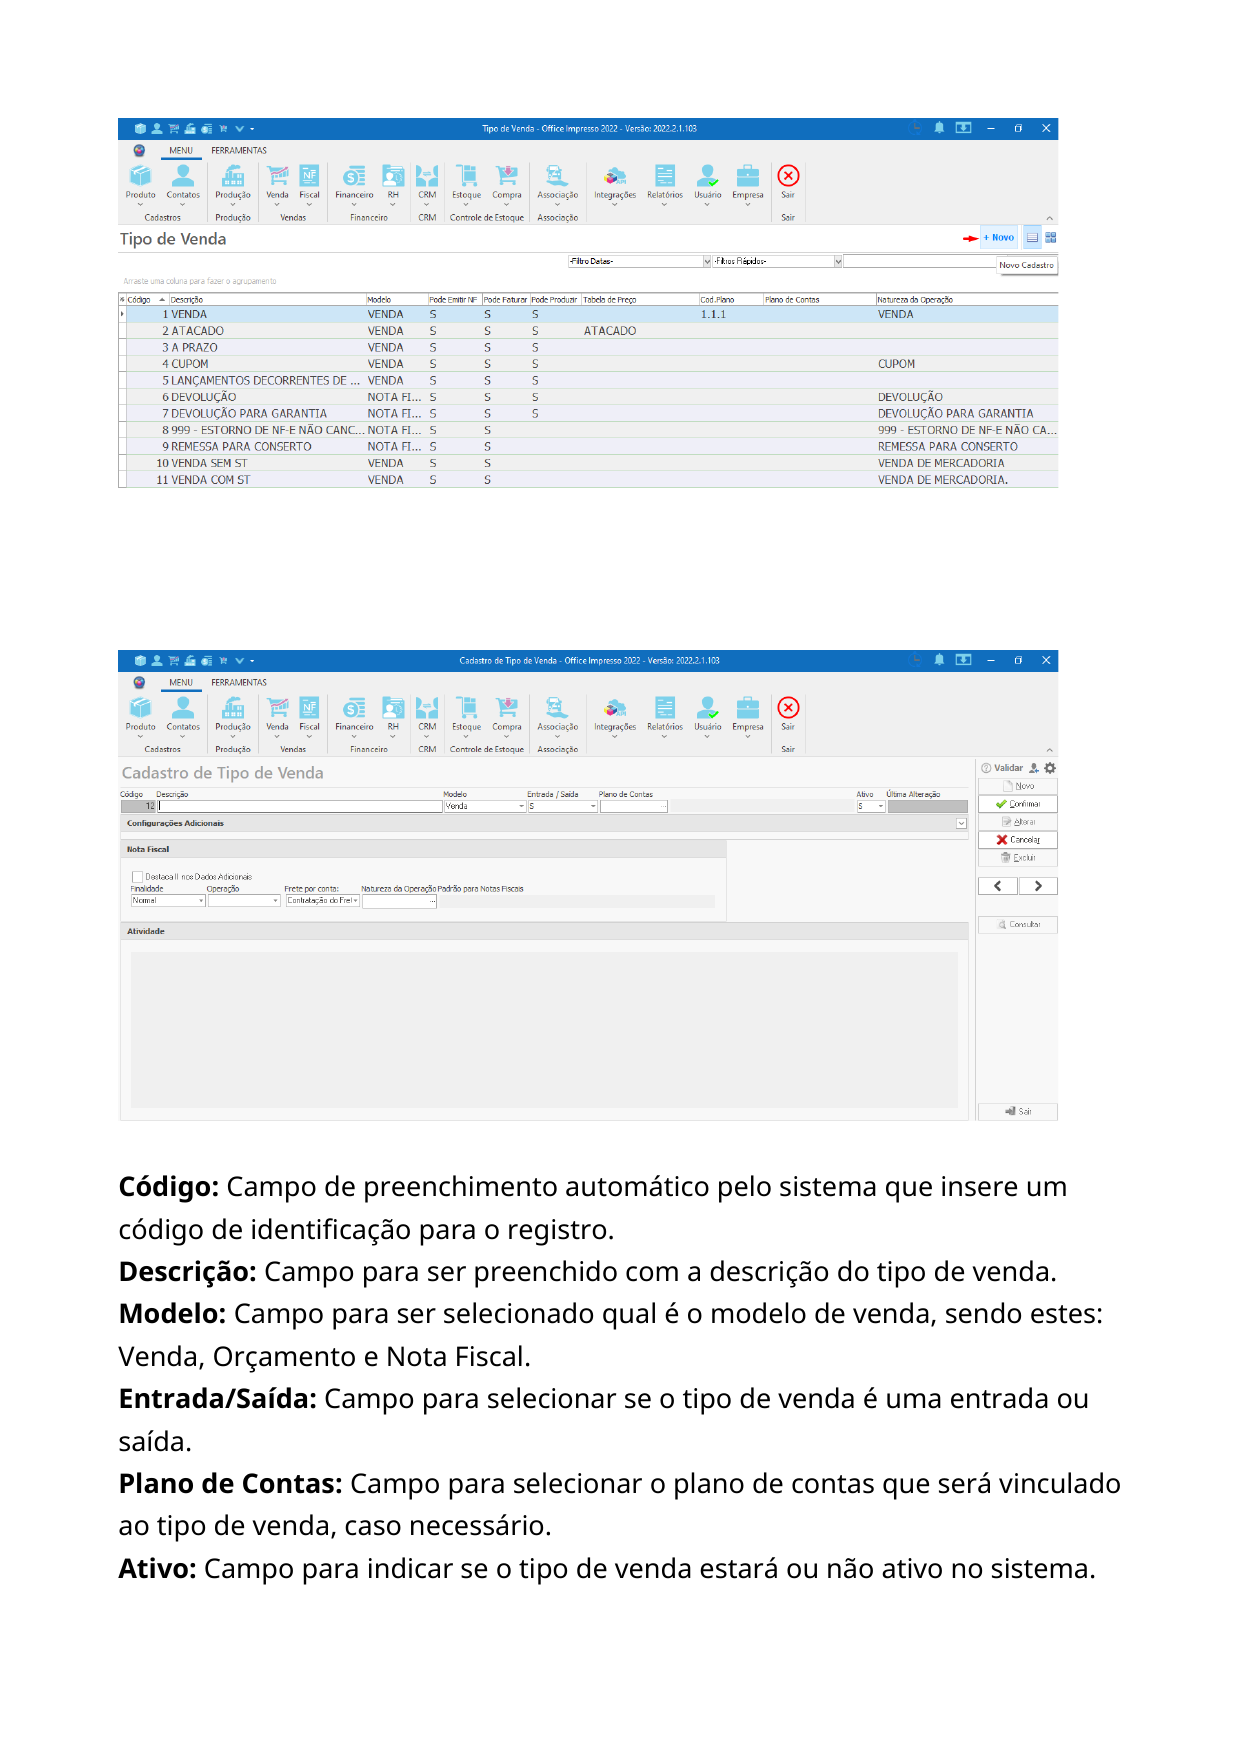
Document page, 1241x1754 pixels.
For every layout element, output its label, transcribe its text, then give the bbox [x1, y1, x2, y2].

text Descrição: Campo para ser preenchido com a descrição do tipo de venda. [118, 1252, 1122, 1289]
picture [118, 118, 1059, 604]
text Modelo: Campo para ser selecionado qual é o modelo de venda, sendo estes: Venda, Orçamento e Nota Fiscal. [118, 1295, 1122, 1374]
text Código: Campo de preenchimento automático pelo sistema que insere um código de identificação para o registro. [118, 1168, 1122, 1247]
picture [118, 650, 1059, 1121]
text Entrada/Saída: Campo para selecionar se o tipo de venda é uma entrada ou saída. [118, 1380, 1122, 1459]
text Plano de Contas: Campo para selecionar o plano de contas que será vinculado ao tipo de venda, caso necessário. [118, 1464, 1122, 1544]
text Ativo: Campo para indicar se o tipo de venda estará ou não ativo no sistema. [118, 1549, 1122, 1586]
